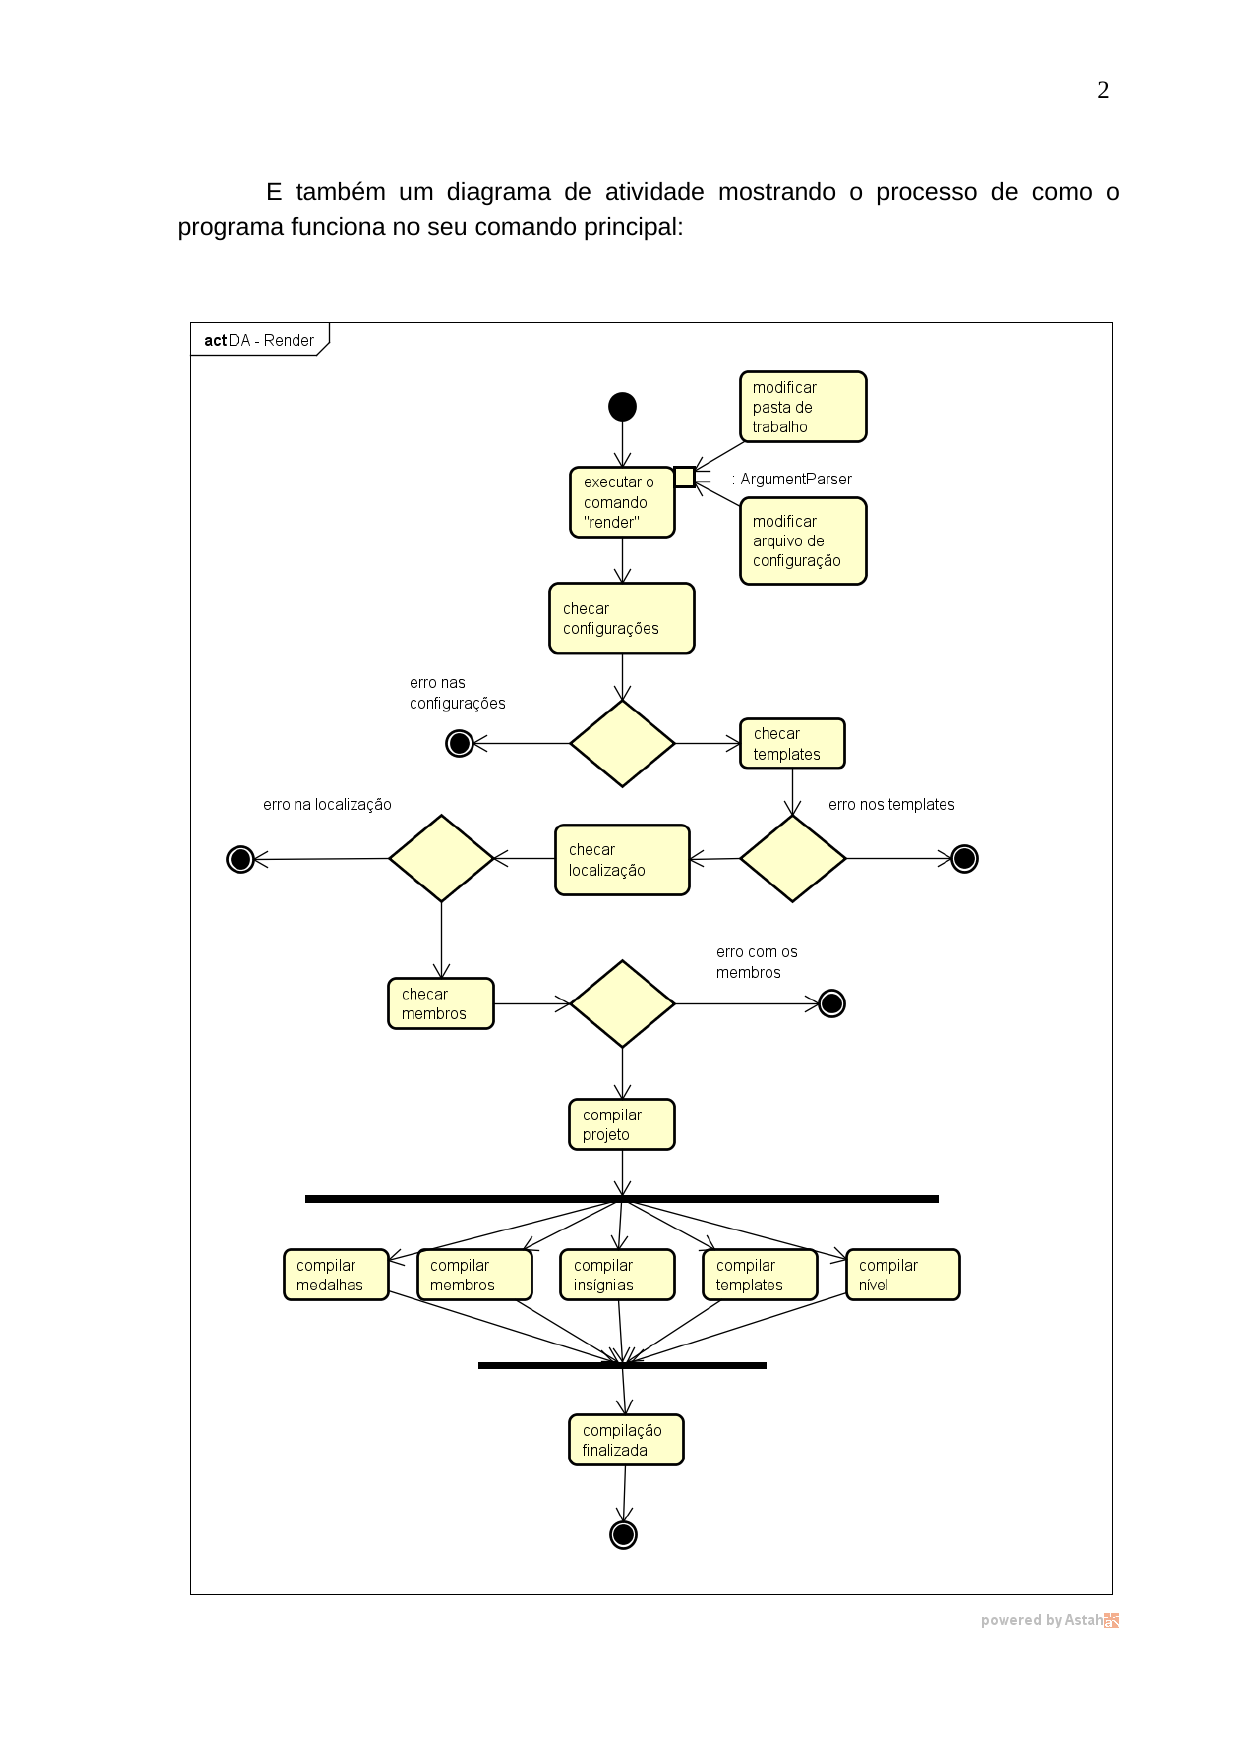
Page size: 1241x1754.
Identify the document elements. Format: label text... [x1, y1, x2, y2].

picture [177, 309, 1123, 1632]
text E também um diagrama de atividade mostrando o processo de como o programa funciona no seu comando principal: [177, 177, 1122, 240]
